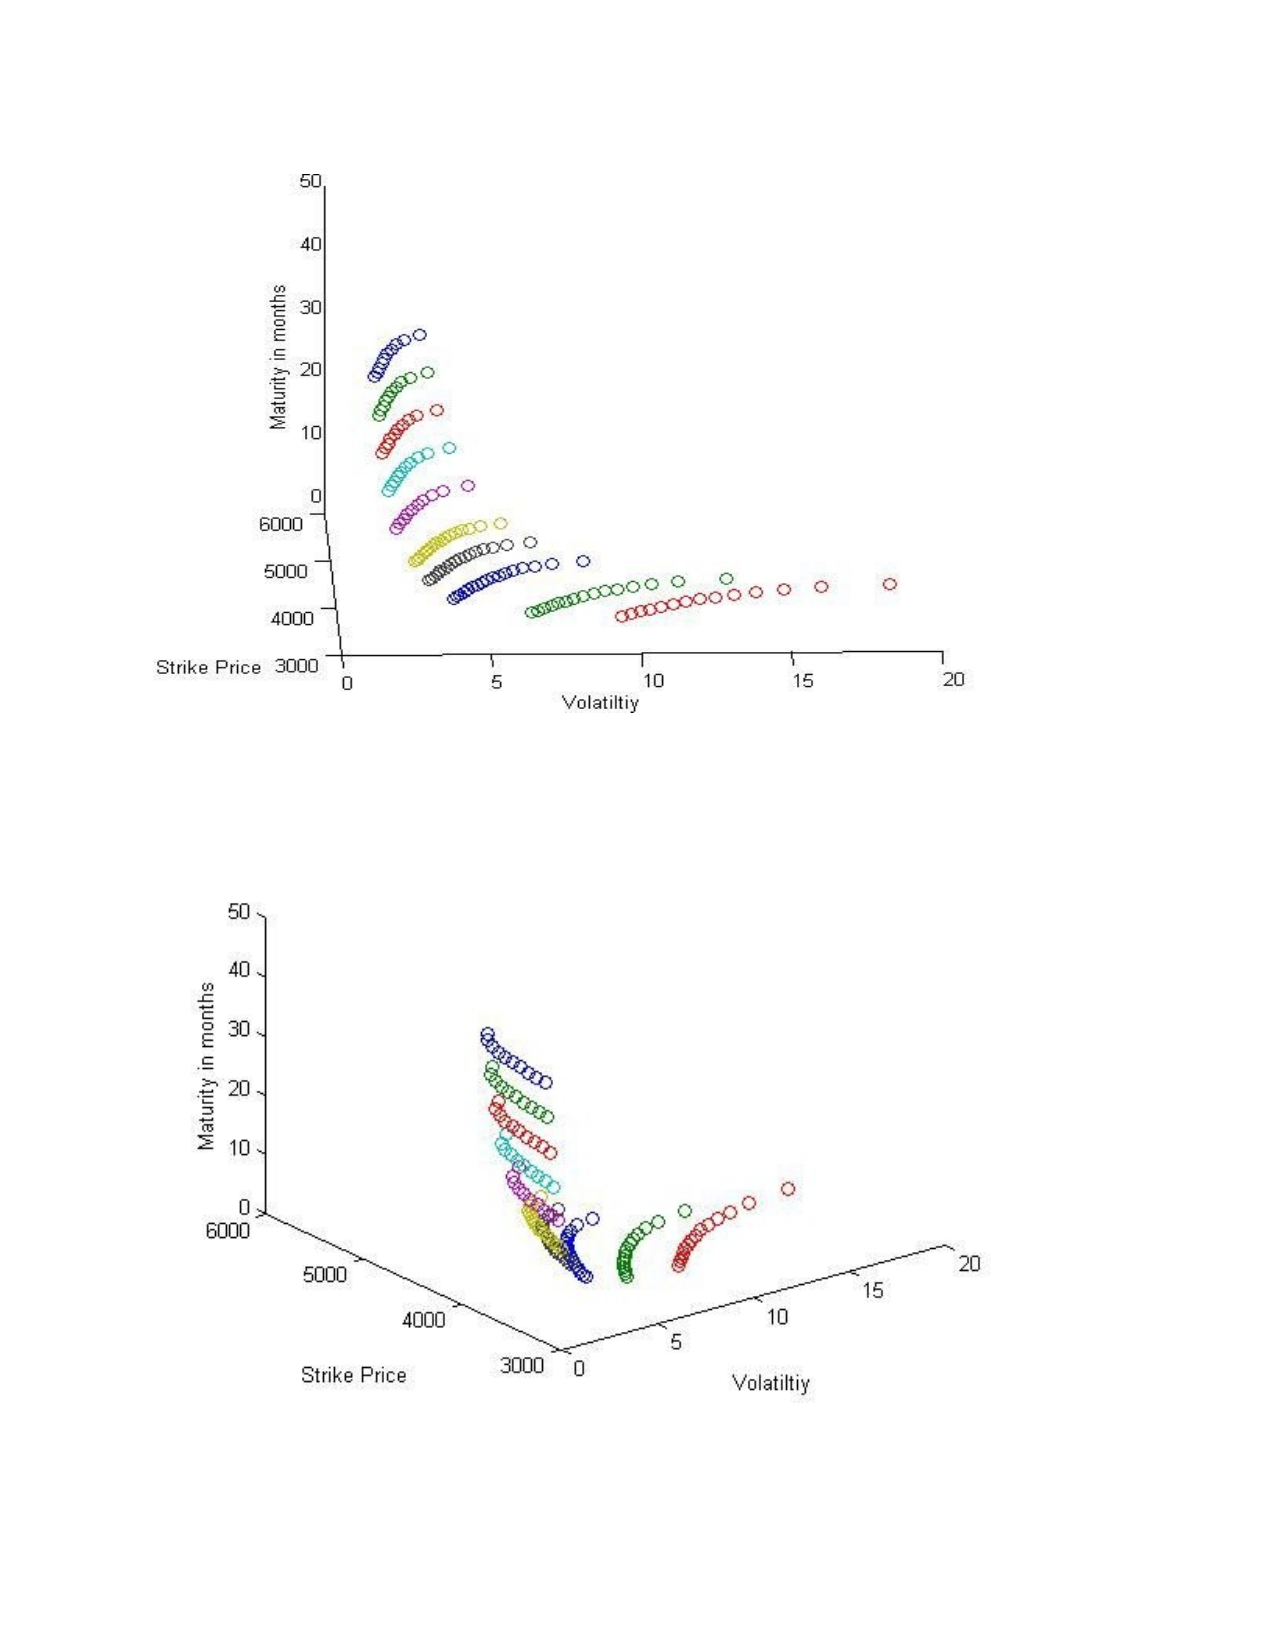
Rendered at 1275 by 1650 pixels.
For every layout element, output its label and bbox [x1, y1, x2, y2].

picture [153, 174, 974, 713]
picture [190, 902, 991, 1403]
